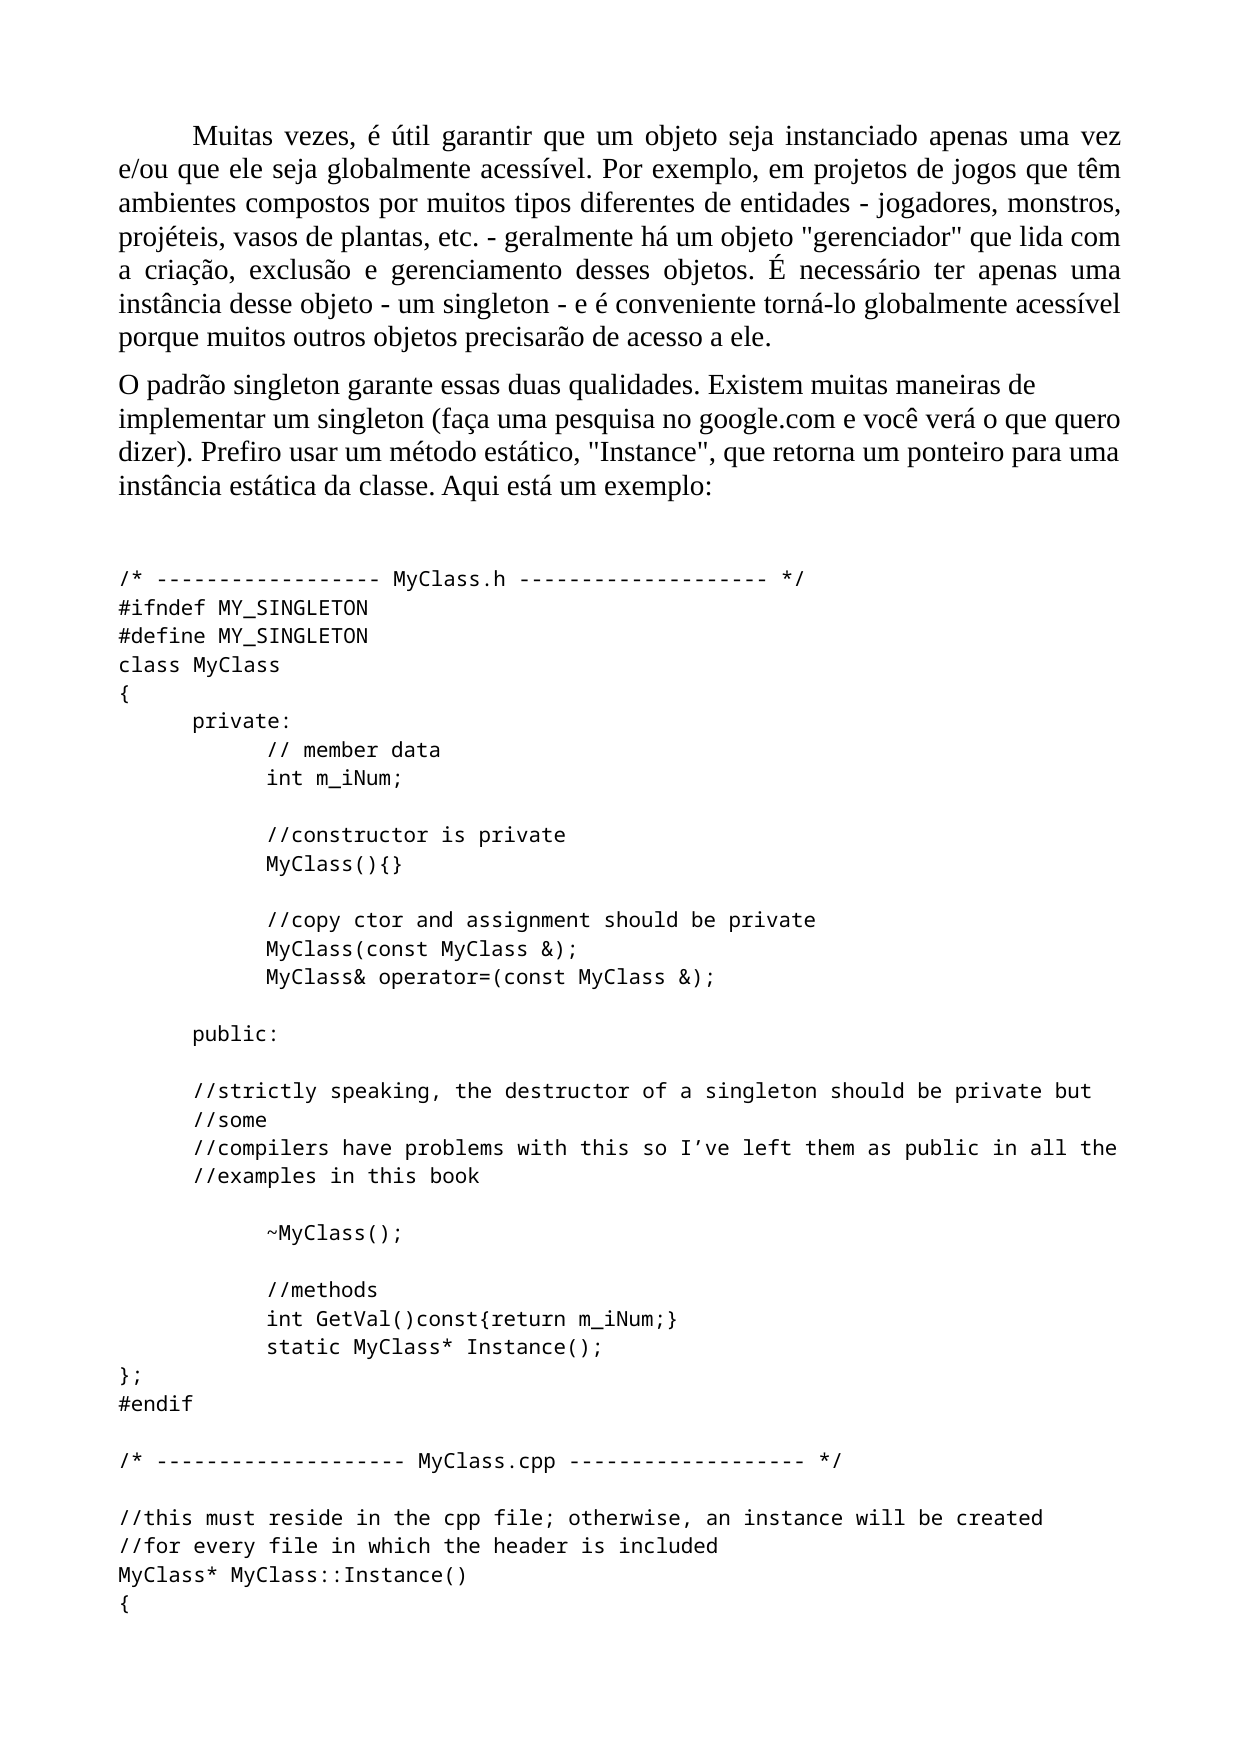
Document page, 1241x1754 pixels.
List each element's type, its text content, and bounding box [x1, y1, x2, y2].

text Muitas vezes, é útil garantir que um objeto seja instanciado apenas uma vez e/ou que ele seja globalmente acessível. Por exemplo, em projetos de jogos que têm ambientes compostos por muitos tipos diferentes de entidades - jogadores, monstros, projéteis, vasos de plantas, etc. - geralmente há um objeto "gerenciador" que lida com a criação, exclusão e gerenciamento desses objetos. É necessário ter apenas uma instância desse objeto - um singleton - e é conveniente torná-lo globalmente acessível porque muitos outros objetos precisarão de acesso a ele. [118, 118, 1122, 353]
text #endif [118, 1389, 1122, 1417]
text //methods [118, 1275, 1122, 1304]
text public: [118, 1019, 1122, 1048]
text static MyClass* Instance(); [118, 1332, 1122, 1361]
text #ifndef MY_SINGLETON [118, 593, 1122, 621]
text /* ------------------ MyClass.h -------------------- */ [118, 564, 1122, 593]
text MyClass* MyClass::Instance() [118, 1560, 1122, 1588]
text //examples in this book [118, 1162, 1122, 1190]
text class MyClass [118, 650, 1122, 678]
text MyClass(const MyClass &); [118, 934, 1122, 962]
text //compilers have problems with this so I’ve left them as public in all the [118, 1133, 1122, 1162]
text /* -------------------- MyClass.cpp ------------------- */ [118, 1446, 1122, 1474]
text //copy ctor and assignment should be private [118, 906, 1122, 934]
text O padrão singleton garante essas duas qualidades. Existem muitas maneiras de implementar um singleton (faça uma pesquisa no google.com e você verá o que quero dizer). Prefiro usar um método estático, "Instance", que retorna um ponteiro para uma instância estática da classe. Aqui está um exemplo: [118, 367, 1122, 502]
text { [118, 678, 1122, 707]
text int m_iNum; [118, 763, 1122, 792]
text //strictly speaking, the destructor of a singleton should be private but //some [118, 1076, 1122, 1133]
text ~MyClass(); [118, 1218, 1122, 1247]
text // member data [118, 735, 1122, 763]
text MyClass(){} [118, 849, 1122, 877]
text int GetVal()const{return m_iNum;} [118, 1304, 1122, 1332]
text MyClass& operator=(const MyClass &); [118, 962, 1122, 991]
text { [118, 1588, 1122, 1617]
text private: [118, 707, 1122, 735]
text #define MY_SINGLETON [118, 621, 1122, 650]
text //for every file in which the header is included [118, 1531, 1122, 1560]
text //this must reside in the cpp file; otherwise, an instance will be created [118, 1503, 1122, 1531]
text }; [118, 1361, 1122, 1389]
text //constructor is private [118, 820, 1122, 849]
